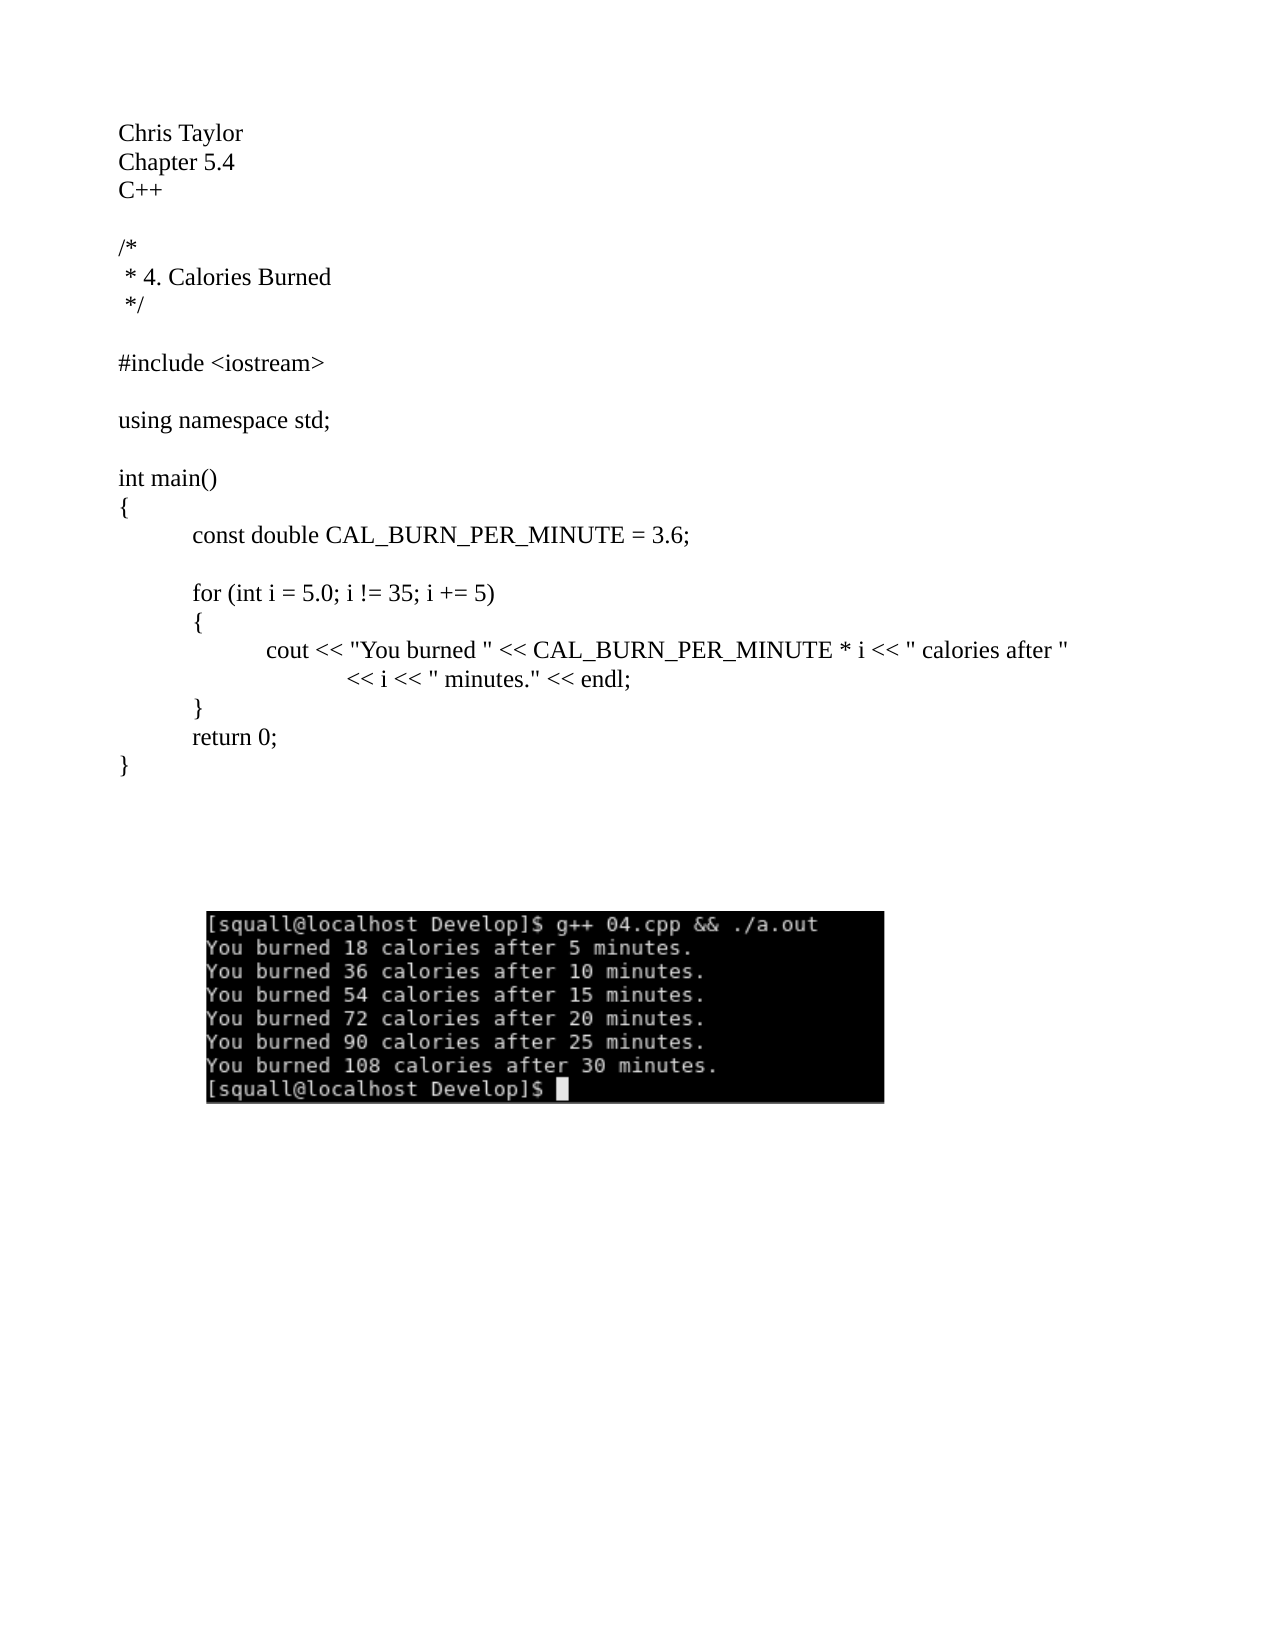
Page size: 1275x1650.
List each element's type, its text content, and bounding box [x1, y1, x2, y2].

text { [118, 492, 1157, 521]
text const double CAL_BURN_PER_MINUTE = 3.6; [118, 521, 1157, 549]
text C++ [118, 176, 1157, 204]
text << i << " minutes." << endl; [118, 664, 1157, 693]
text } [118, 751, 1157, 779]
picture [206, 911, 885, 1104]
text } [118, 693, 1157, 722]
text /* [118, 233, 1157, 262]
text * 4. Calories Burned [118, 262, 1157, 291]
text Chris Taylor [118, 118, 1157, 147]
text cout << "You burned " << CAL_BURN_PER_MINUTE * i << " calories after " [118, 636, 1157, 664]
text int main() [118, 463, 1157, 492]
text for (int i = 5.0; i != 35; i += 5) [118, 578, 1157, 607]
text */ [118, 291, 1157, 319]
text return 0; [118, 722, 1157, 751]
text using namespace std; [118, 406, 1157, 434]
text { [118, 607, 1157, 636]
text Chapter 5.4 [118, 147, 1157, 176]
text #include <iostream> [118, 348, 1157, 377]
